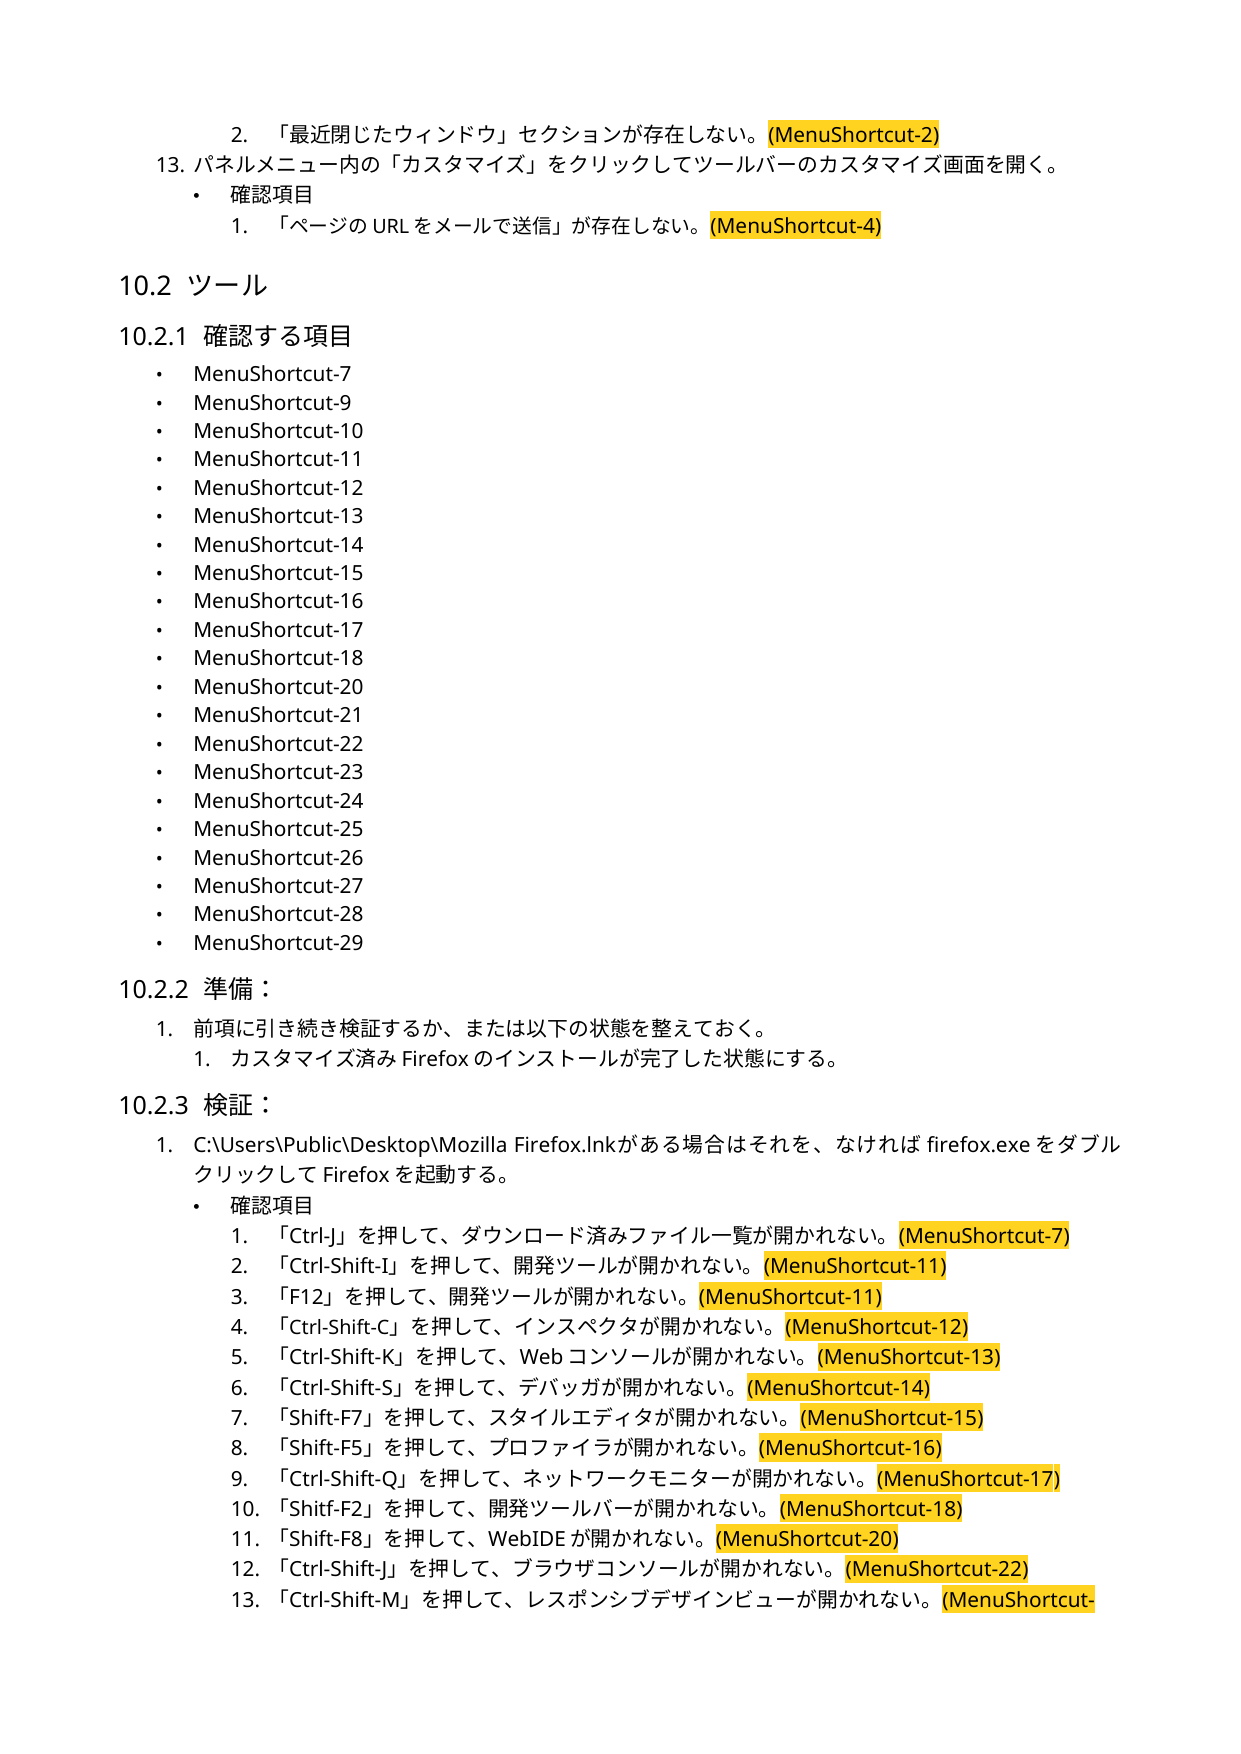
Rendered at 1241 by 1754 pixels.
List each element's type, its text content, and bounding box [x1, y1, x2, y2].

list 「Shitf-F2」を押して、開発ツールバーが開かれない。(MenuShortcut-18) [231, 1492, 1122, 1522]
subtitle 検証： [118, 1086, 1122, 1122]
list 「Ctrl-Shift-S」を押して、デバッガが開かれない。(MenuShortcut-14) [231, 1371, 1122, 1401]
list MenuShortcut-10 [156, 416, 1122, 444]
list カスタマイズ済みFirefoxのインストールが完了した状態にする。 [193, 1042, 1122, 1073]
list MenuShortcut-15 [156, 558, 1122, 587]
list MenuShortcut-24 [156, 786, 1122, 814]
list 「Shift-F8」を押して、WebIDEが開かれない。(MenuShortcut-20) [231, 1522, 1122, 1553]
list 「最近閉じたウィンドウ」セクションが存在しない。(MenuShortcut-2) [231, 118, 1122, 148]
list MenuShortcut-25 [156, 814, 1122, 843]
list 「Ctrl-J」を押して、ダウンロード済みファイル一覧が開かれない。(MenuShortcut-7) [231, 1219, 1122, 1249]
list MenuShortcut-23 [156, 757, 1122, 786]
list 確認項目 [193, 179, 1122, 209]
list MenuShortcut-14 [156, 530, 1122, 558]
list 「Ctrl-Shift-K」を押して、Webコンソールが開かれない。(MenuShortcut-13) [231, 1341, 1122, 1371]
list 確認項目 [193, 1189, 1122, 1219]
list MenuShortcut-29 [156, 928, 1122, 956]
list MenuShortcut-11 [156, 444, 1122, 473]
list MenuShortcut-28 [156, 899, 1122, 928]
list 「ページのURLをメールで送信」が存在しない。(MenuShortcut-4) [231, 209, 1122, 239]
list MenuShortcut-27 [156, 871, 1122, 899]
list 「Ctrl-Shift-C」を押して、インスペクタが開かれない。(MenuShortcut-12) [231, 1310, 1122, 1341]
list 「Shift-F7」を押して、スタイルエディタが開かれない。(MenuShortcut-15) [231, 1401, 1122, 1431]
list MenuShortcut-7 [156, 359, 1122, 388]
list MenuShortcut-26 [156, 843, 1122, 871]
list MenuShortcut-9 [156, 388, 1122, 416]
list MenuShortcut-16 [156, 587, 1122, 615]
list MenuShortcut-22 [156, 729, 1122, 757]
subtitle 確認する項目 [118, 316, 1122, 353]
list MenuShortcut-20 [156, 672, 1122, 700]
list MenuShortcut-17 [156, 615, 1122, 643]
list 「Shift-F5」を押して、プロファイラが開かれない。(MenuShortcut-16) [231, 1431, 1122, 1462]
list パネルメニュー内の「カスタマイズ」をクリックしてツールバーのカスタマイズ画面を開く。 [156, 148, 1122, 179]
list C:\Users\Public\Desktop\Mozilla Firefox.lnkがある場合はそれを、なければfirefox.exeをダブルクリックしてFirefoxを起動する。 [156, 1128, 1122, 1189]
list 前項に引き続き検証するか、または以下の状態を整えておく。 [156, 1012, 1122, 1042]
list 「Ctrl-Shift-I」を押して、開発ツールが開かれない。(MenuShortcut-11) [231, 1249, 1122, 1280]
list 「F12」を押して、開発ツールが開かれない。(MenuShortcut-11) [231, 1280, 1122, 1310]
list 「Ctrl-Shift-M」を押して、レスポンシブデザインビューが開かれない。(MenuShortcut-23) [231, 1583, 1122, 1613]
subtitle ツール [118, 264, 1122, 303]
list MenuShortcut-13 [156, 501, 1122, 530]
list 「Ctrl-Shift-Q」を押して、ネットワークモニターが開かれない。(MenuShortcut-17) [231, 1462, 1122, 1492]
list 「Ctrl-Shift-J」を押して、ブラウザコンソールが開かれない。(MenuShortcut-22) [231, 1553, 1122, 1583]
list MenuShortcut-18 [156, 643, 1122, 672]
list MenuShortcut-21 [156, 700, 1122, 729]
list MenuShortcut-12 [156, 473, 1122, 501]
subtitle 準備： [118, 969, 1122, 1006]
